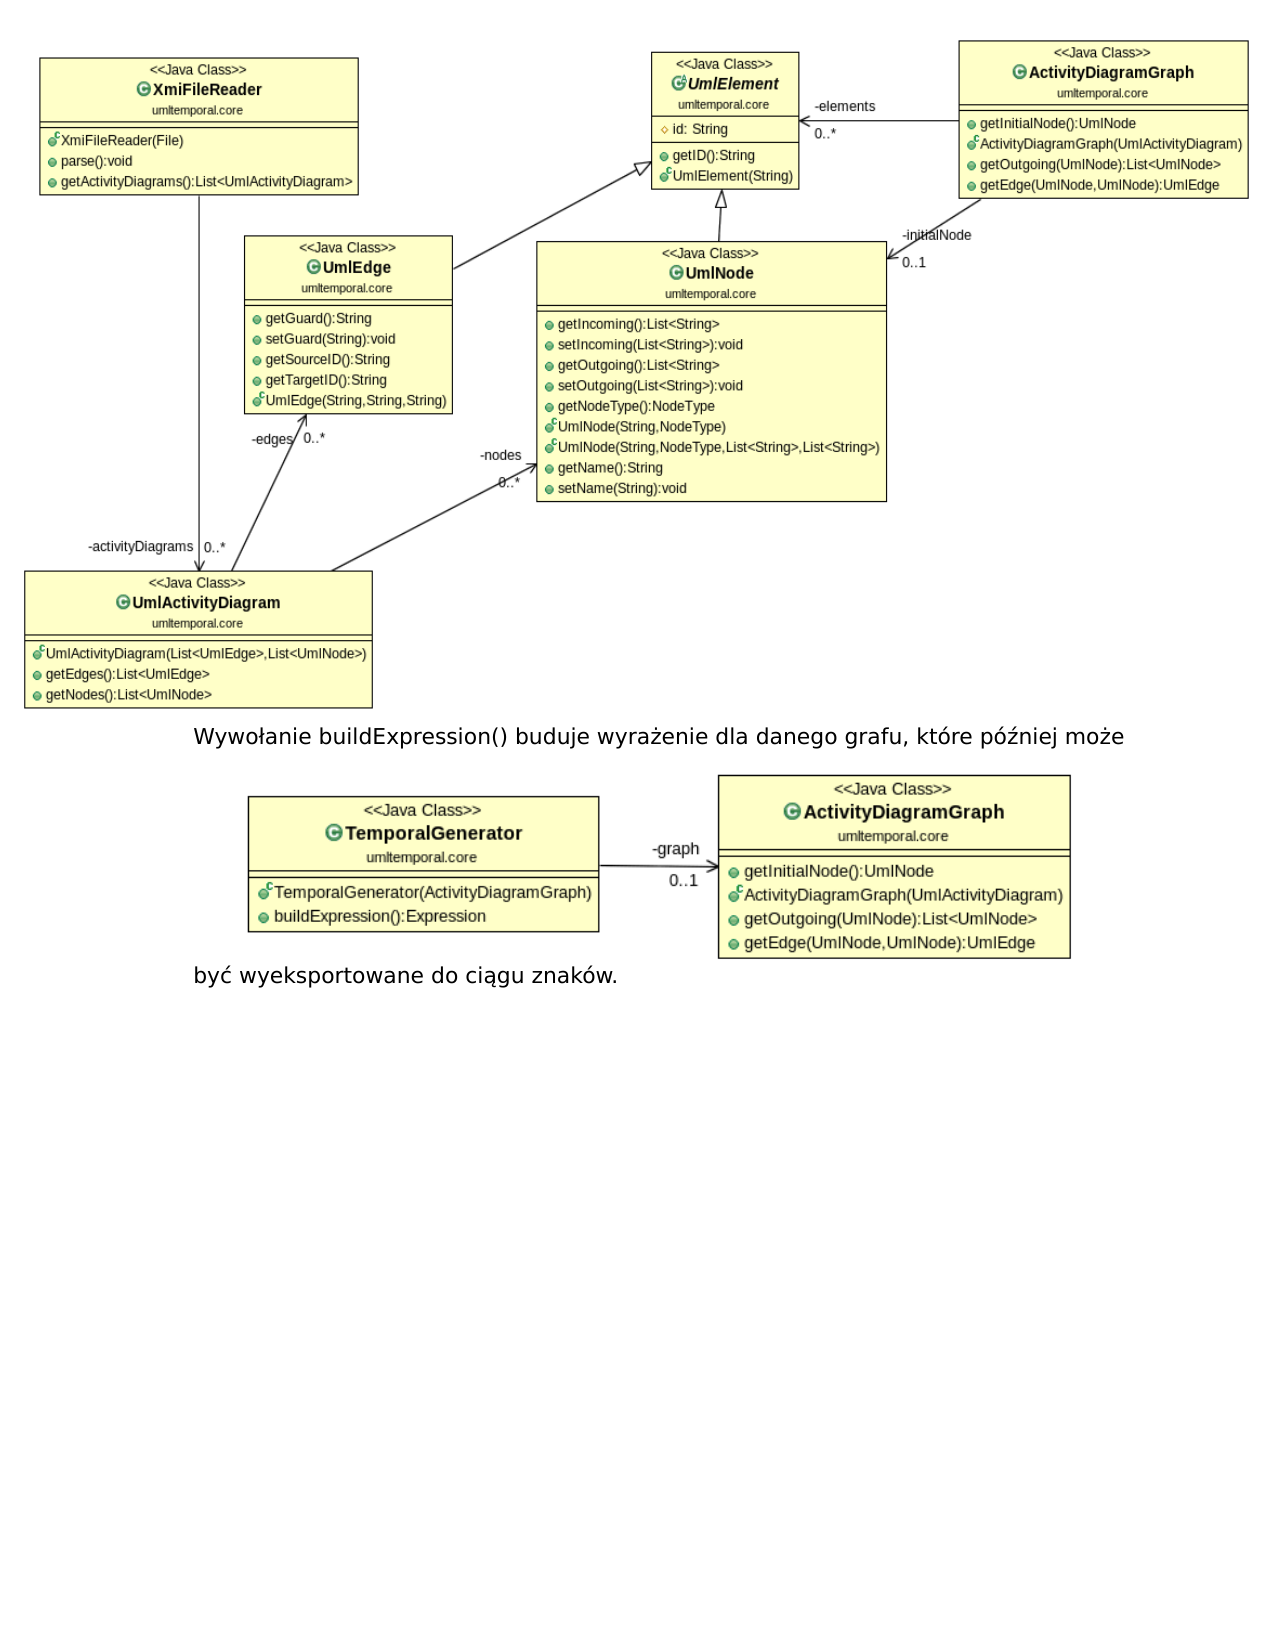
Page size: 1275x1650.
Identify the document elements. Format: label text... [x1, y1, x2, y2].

picture [21, 37, 1252, 712]
picture [244, 772, 1075, 963]
list Wywołanie buildExpression() buduje wyrażenie dla danego grafu, które później może być wyeksportowane do ciągu znaków. [156, 712, 1157, 988]
